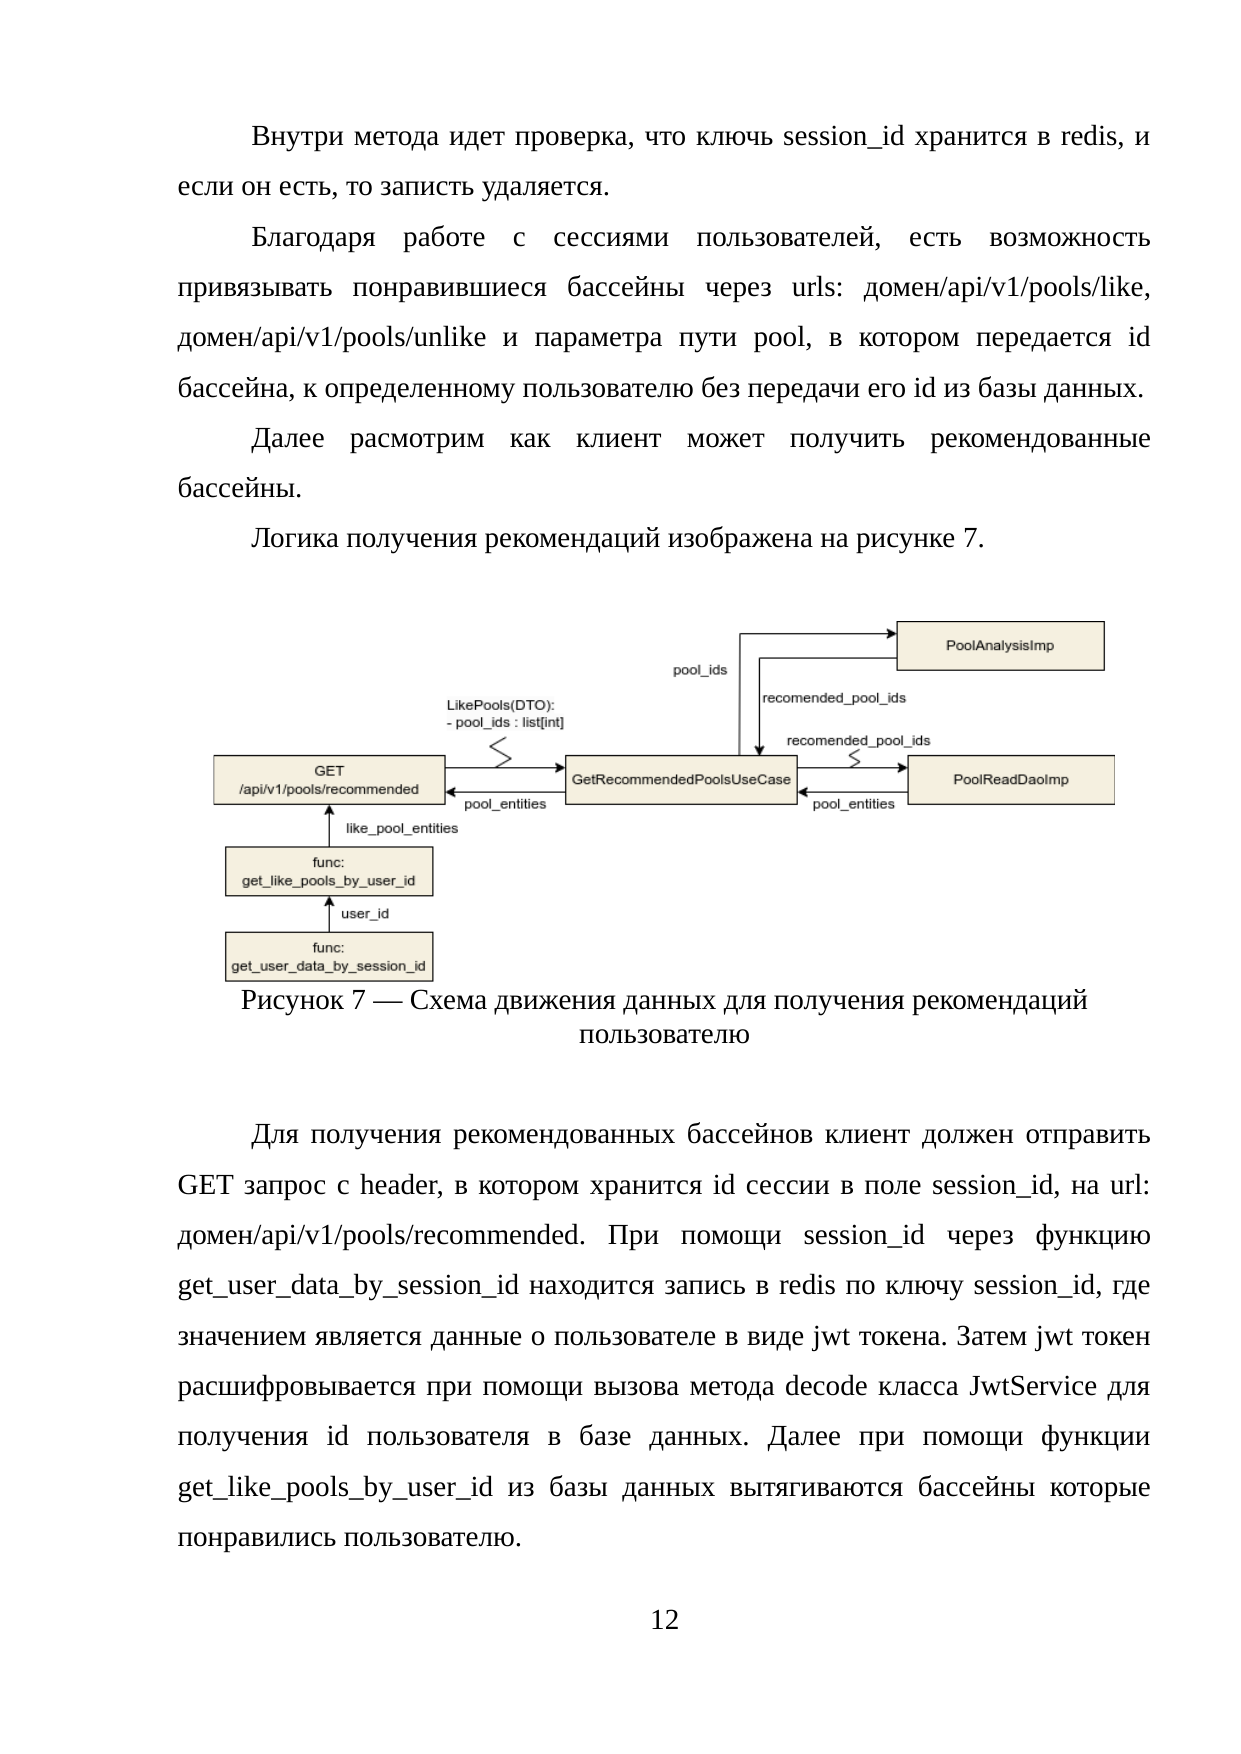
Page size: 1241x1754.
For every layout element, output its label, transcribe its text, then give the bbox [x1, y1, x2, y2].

text Рисунок 7 — Схема движения данных для получения рекомендаций пользователю [214, 983, 1115, 1049]
text Для получения рекомендованных бассейнов клиент должен отправить GET запрос c header, в котором хранится id сессии в поле session_id, на url: домен/api/v1/pools/recommended. При помощи session_id через функцию get_user_data_by_session_id находится запись в redis по ключу session_id, где значением является данные о пользователе в виде jwt токена. Затем jwt токен расшифровывается при помощи вызова метода decode класса JwtService для получения id пользователя в базе данных. Далее при помощи функции get_like_pools_by_user_id из базы данных вытягиваются бассейны которые понравились пользователю. [177, 1117, 1152, 1553]
text Благодаря работе с сессиями пользователей, есть возможность привязывать понравившиеся бассейны через urls: домен/api/v1/pools/like, домен/api/v1/pools/unlike и параметра пути pool, в котором передается id бассейна, к определенному пользователю без передачи его id из базы данных. [177, 219, 1152, 403]
text Логика получения рекомендаций изображена на рисунке 7. [177, 521, 1152, 554]
text Внутри метода идет проверка, что ключь session_id хранится в redis, и если он есть, то записть удаляется. [177, 118, 1152, 202]
picture [213, 621, 1115, 983]
text Далее расмотрим как клиент может получить рекомендованные бассейны. [177, 420, 1152, 504]
